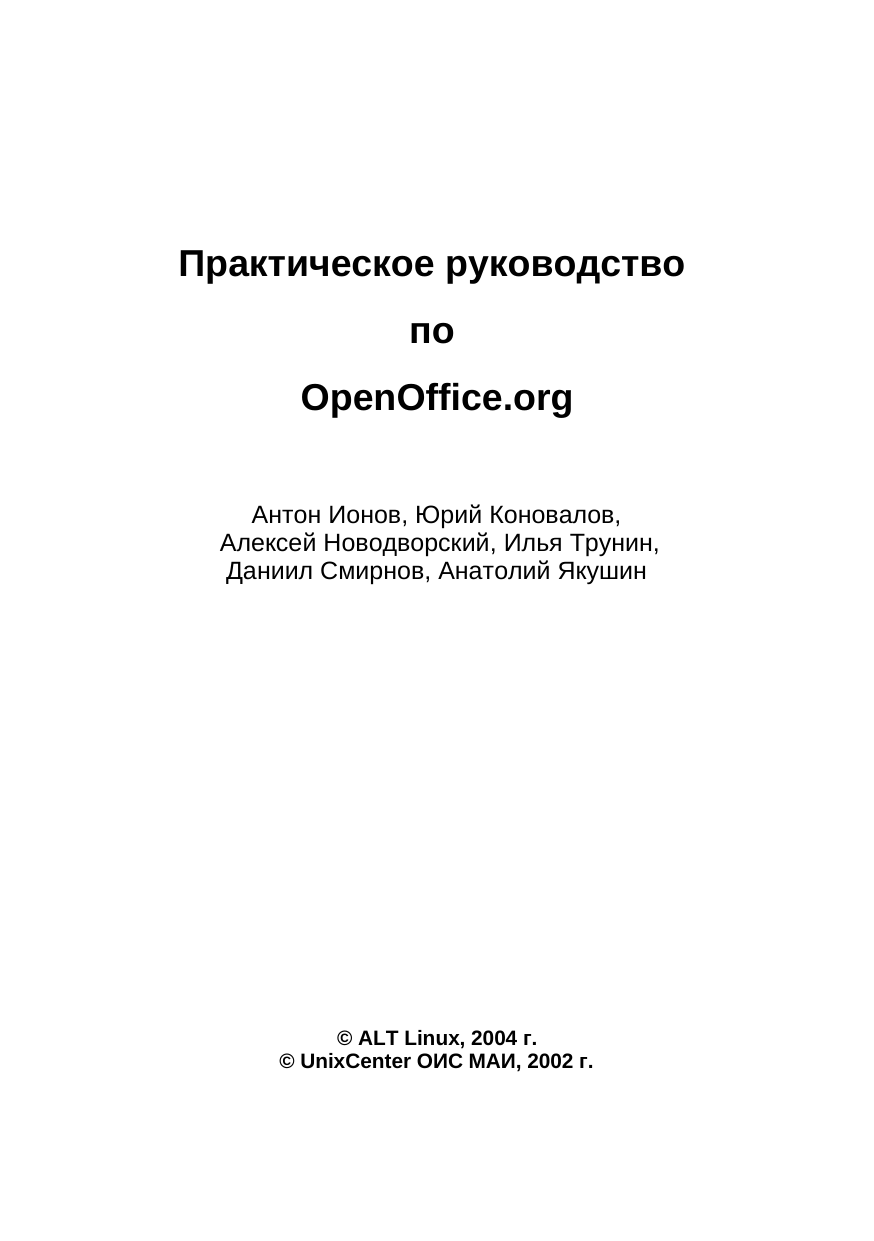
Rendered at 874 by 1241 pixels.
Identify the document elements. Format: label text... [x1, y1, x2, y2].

text © UnixCenter ОИС МАИ, 2002 г. [117, 1049, 756, 1073]
text Даниил Смирнов, Анатолий Якушин [117, 557, 756, 585]
subtitle OpenOffice.org [118, 377, 756, 419]
text Антон Ионов, Юрий Коновалов, [117, 501, 756, 529]
subtitle Практическое руководство [118, 243, 756, 285]
text © ALT Linux, 2004 г. [118, 1026, 756, 1049]
text Алексей Новодворский, Илья Трунин, [117, 529, 756, 557]
subtitle по [118, 310, 756, 352]
